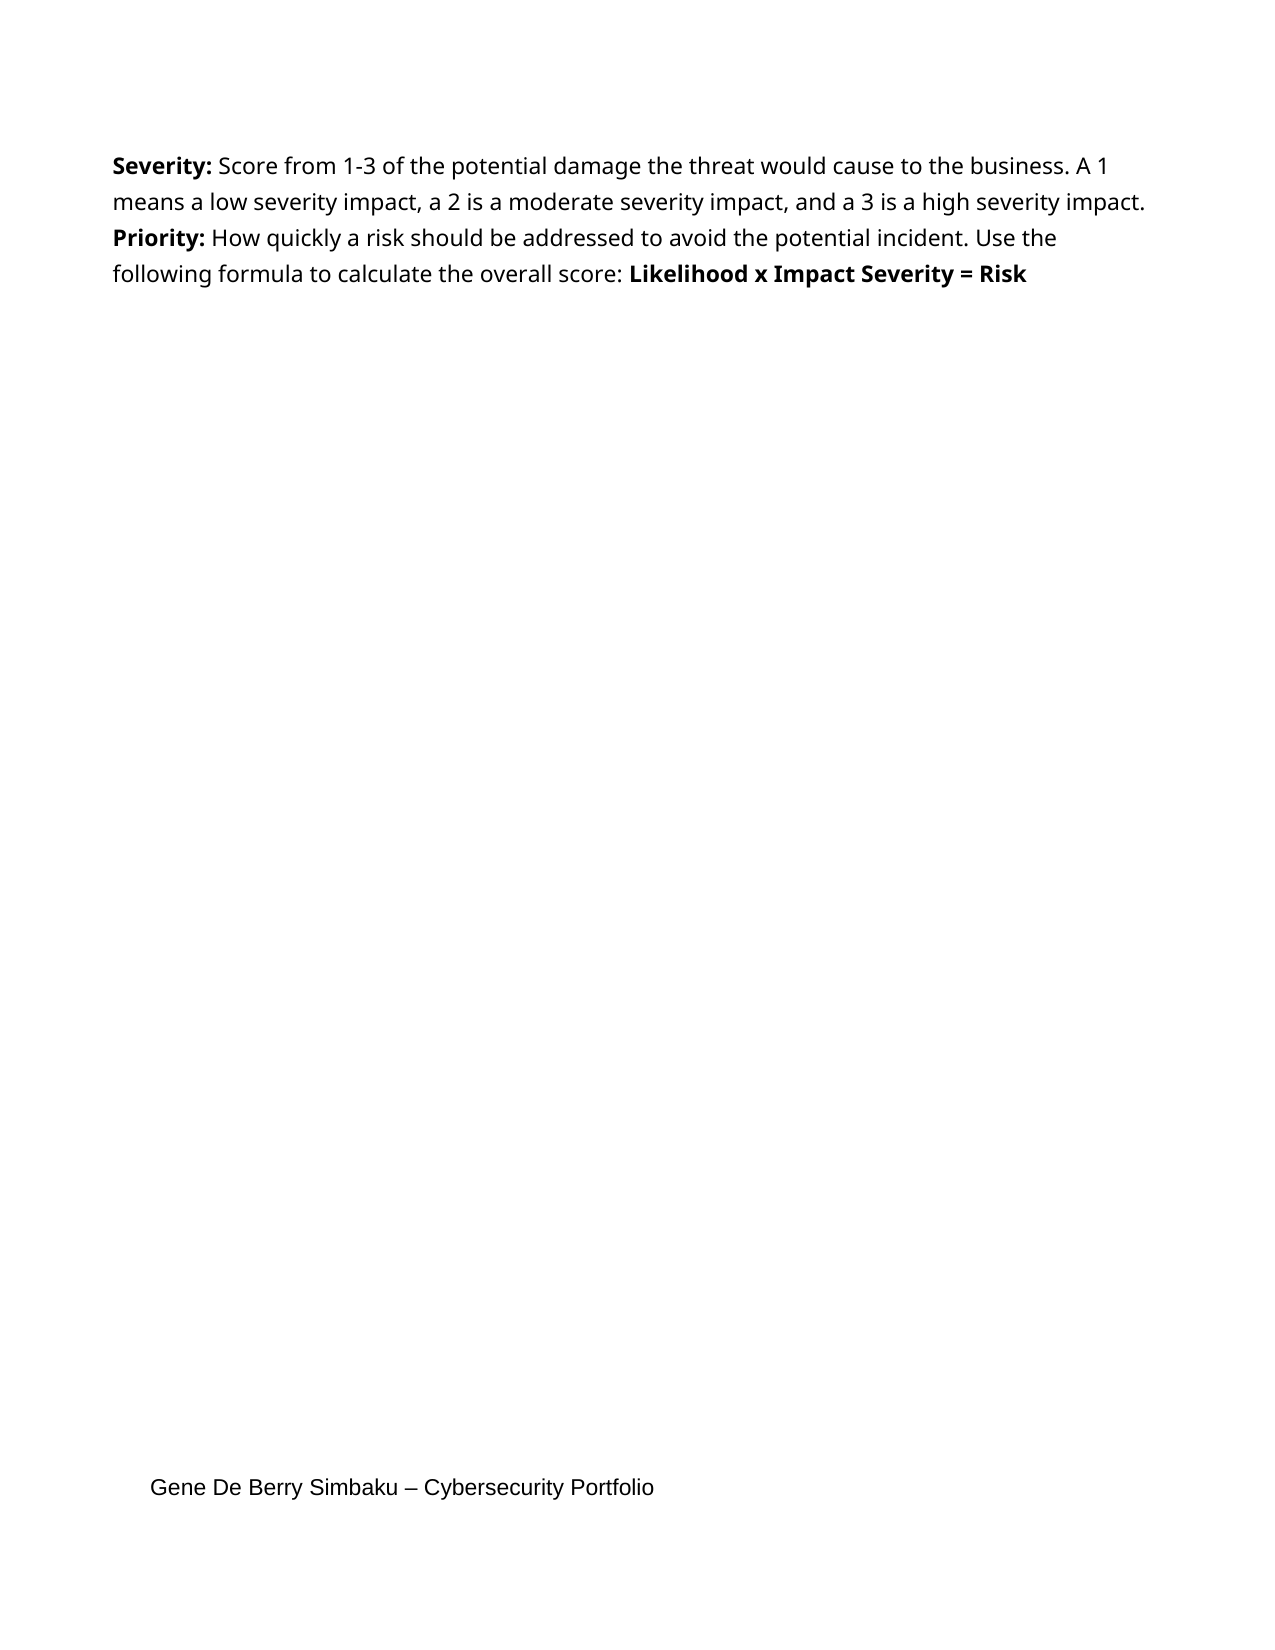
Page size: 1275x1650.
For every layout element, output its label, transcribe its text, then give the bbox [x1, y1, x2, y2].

text Severity: Score from 1-3 of the potential damage the threat would cause to the business. A 1 means a low severity impact, a 2 is a moderate severity impact, and a 3 is a high severity impact. [112, 150, 1162, 217]
text Priority: How quickly a risk should be addressed to avoid the potential incident. Use the following formula to calculate the overall score: Likelihood x Impact Severity = Risk [112, 222, 1125, 289]
